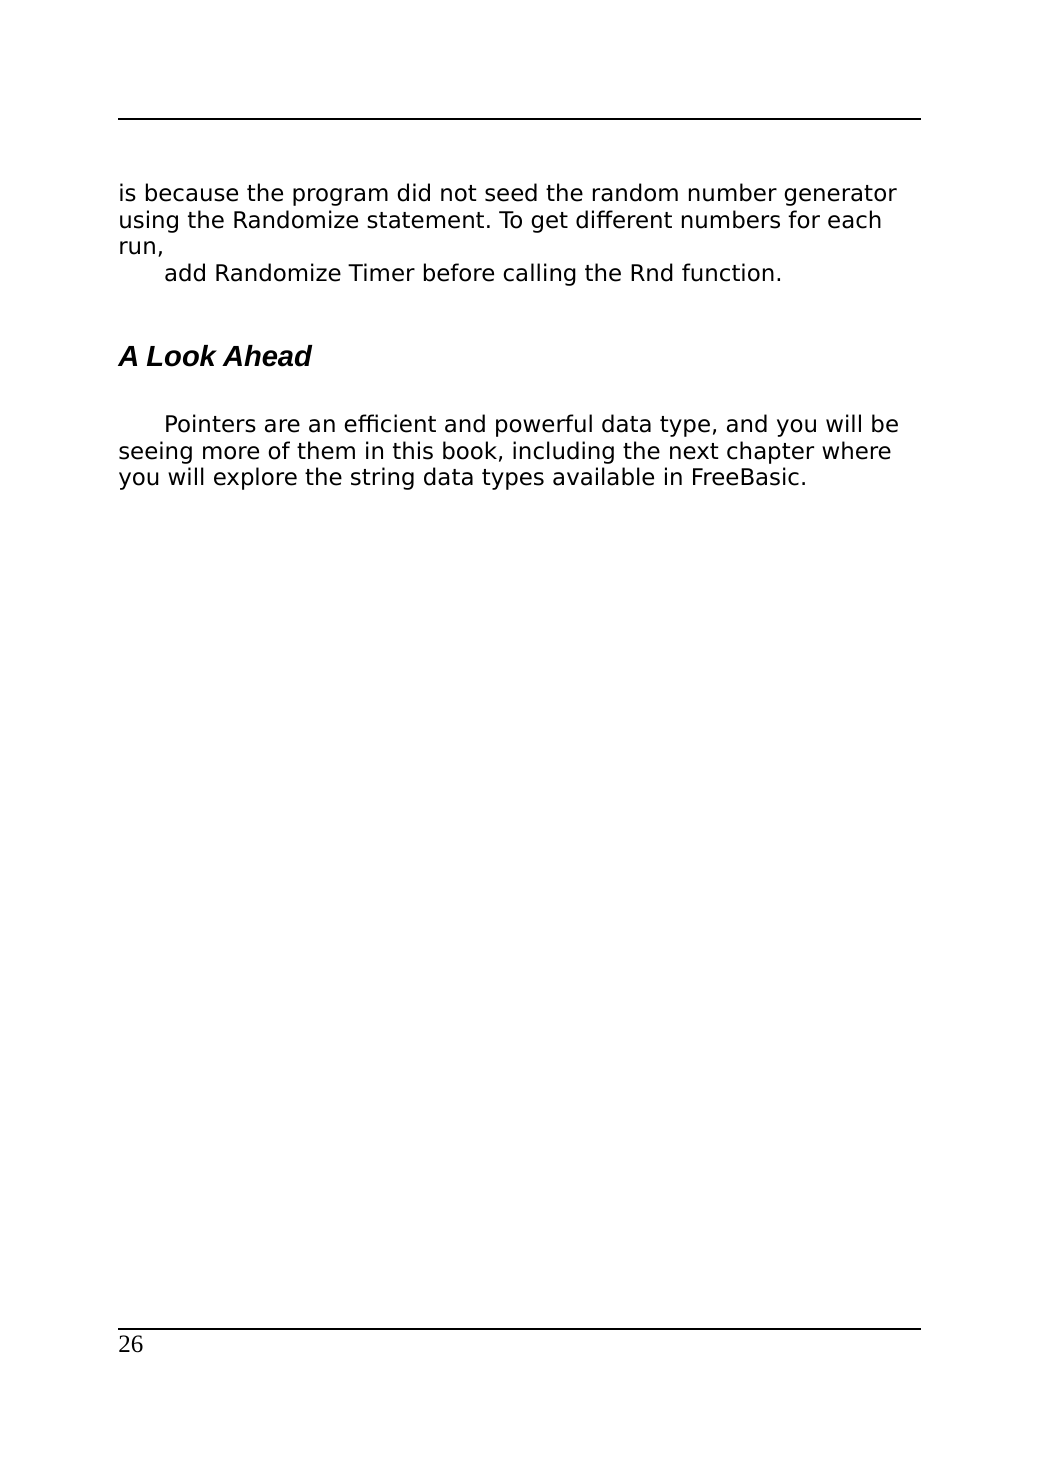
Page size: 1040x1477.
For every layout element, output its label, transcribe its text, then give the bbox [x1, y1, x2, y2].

text add Randomize Timer before calling the Rnd function. [118, 260, 921, 287]
text is because the program did not seed the random number generator using the Randomize statement. To get different numbers for each run, [118, 180, 921, 260]
text Pointers are an efficient and powerful data type, and you will be seeing more of them in this book, including the next chapter where you will explore the string data types available in FreeBasic. [118, 411, 921, 491]
subtitle A Look Ahead [118, 338, 921, 372]
